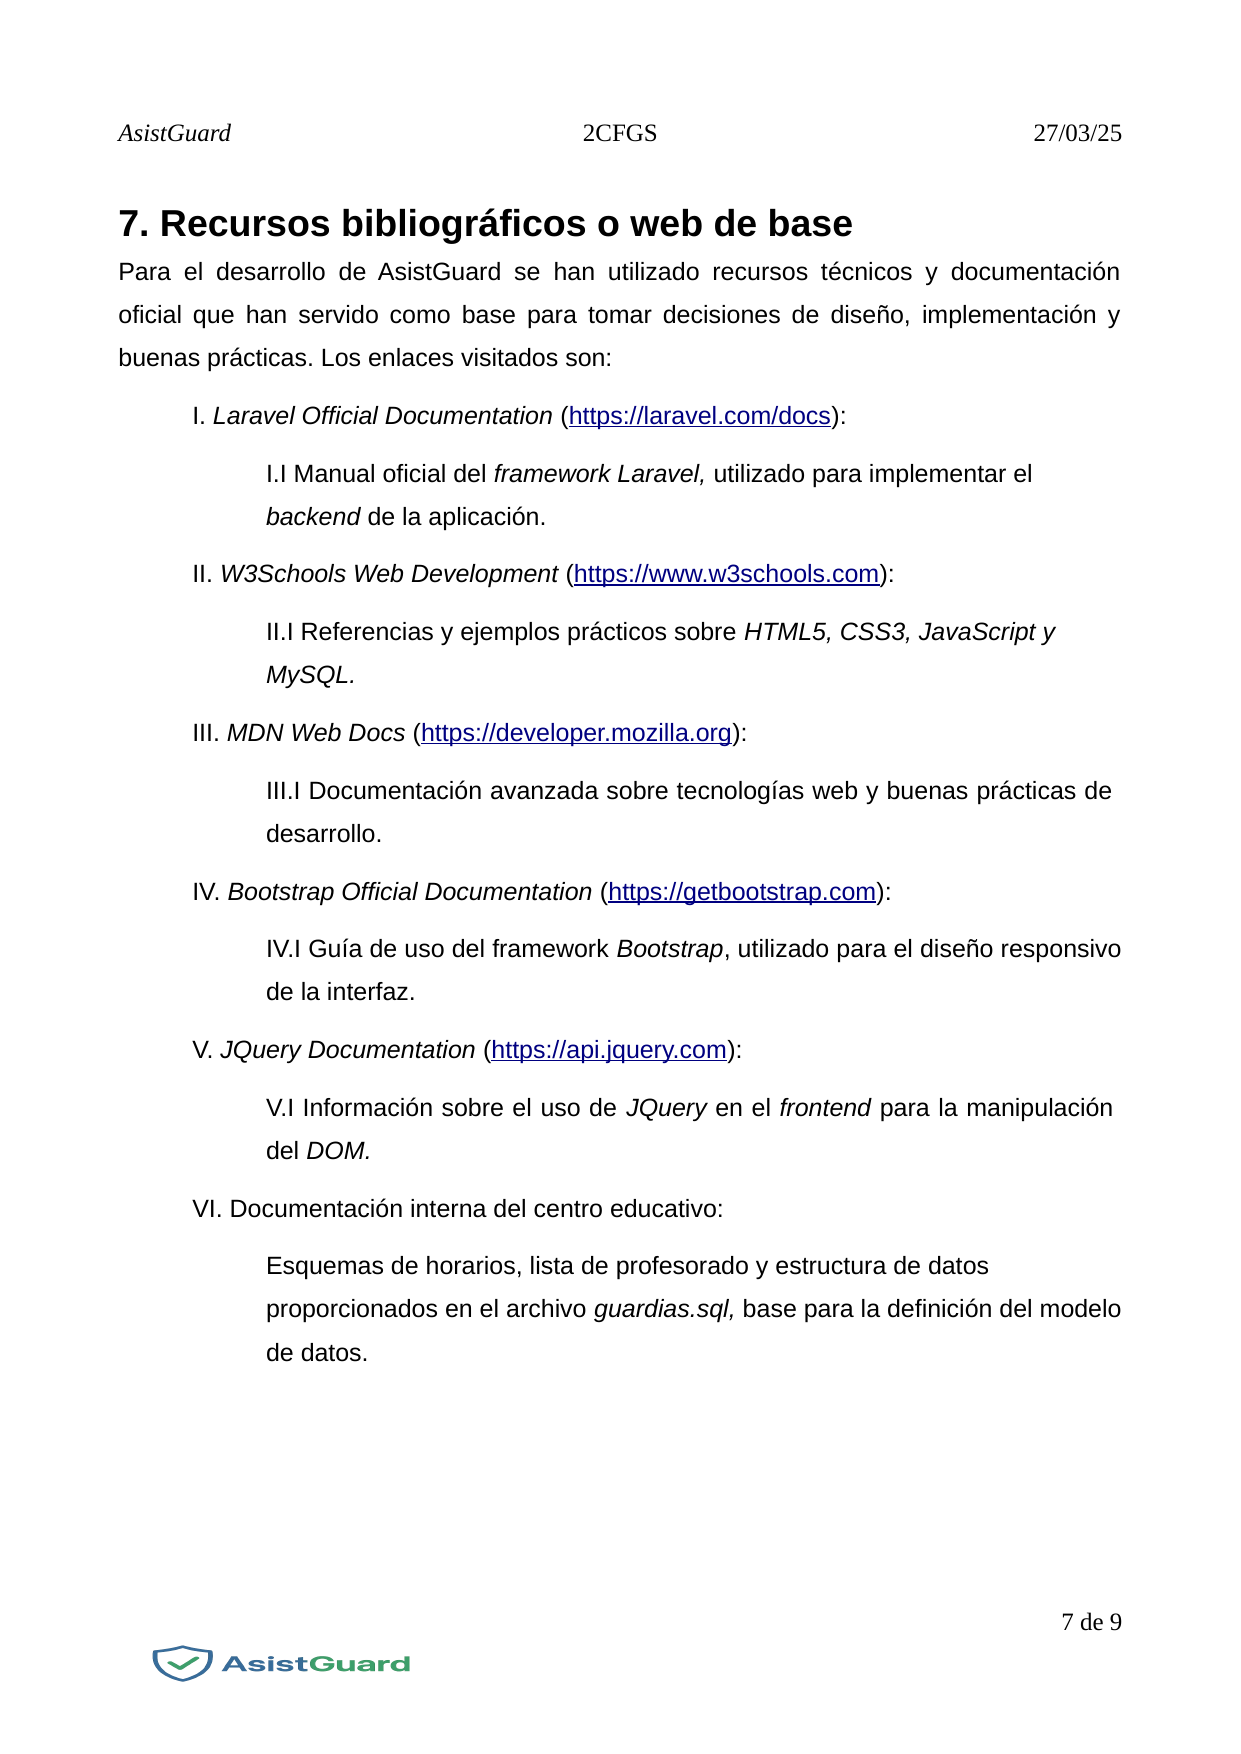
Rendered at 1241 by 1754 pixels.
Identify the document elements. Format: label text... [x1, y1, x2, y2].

text III. MDN Web Docs (https://developer.mozilla.org): [118, 718, 1122, 747]
text Esquemas de horarios, lista de profesorado y estructura de datos proporcionados en el archivo guardias.sql, base para la definición del modelo de datos. [118, 1251, 1122, 1366]
text I. Laravel Official Documentation (https://laravel.com/docs): [118, 401, 1122, 430]
picture [118, 1578, 443, 1754]
text V. JQuery Documentation (https://api.jquery.com): [118, 1035, 1122, 1064]
text V.I Información sobre el uso de JQuery en el frontend para la manipulación del DOM. [118, 1093, 1122, 1165]
text IV. Bootstrap Official Documentation (https://getbootstrap.com): [118, 877, 1122, 905]
text IV.I Guía de uso del framework Bootstrap, utilizado para el diseño responsivo de la interfaz. [118, 934, 1122, 1006]
text I.I Manual oficial del framework Laravel, utilizado para implementar el backend de la aplicación. [118, 459, 1122, 531]
text III.I Documentación avanzada sobre tecnologías web y buenas prácticas de desarrollo. [118, 776, 1122, 848]
text Para el desarrollo de AsistGuard se han utilizado recursos técnicos y documentación oficial que han servido como base para tomar decisiones de diseño, implementación y buenas prácticas. Los enlaces visitados son: [118, 257, 1122, 372]
text II. W3Schools Web Development (https://www.w3schools.com): [118, 559, 1122, 588]
subtitle 7. Recursos bibliográficos o web de base [118, 201, 1122, 244]
text II.I Referencias y ejemplos prácticos sobre HTML5, CSS3, JavaScript y MySQL. [118, 617, 1122, 689]
text VI. Documentación interna del centro educativo: [118, 1194, 1122, 1222]
